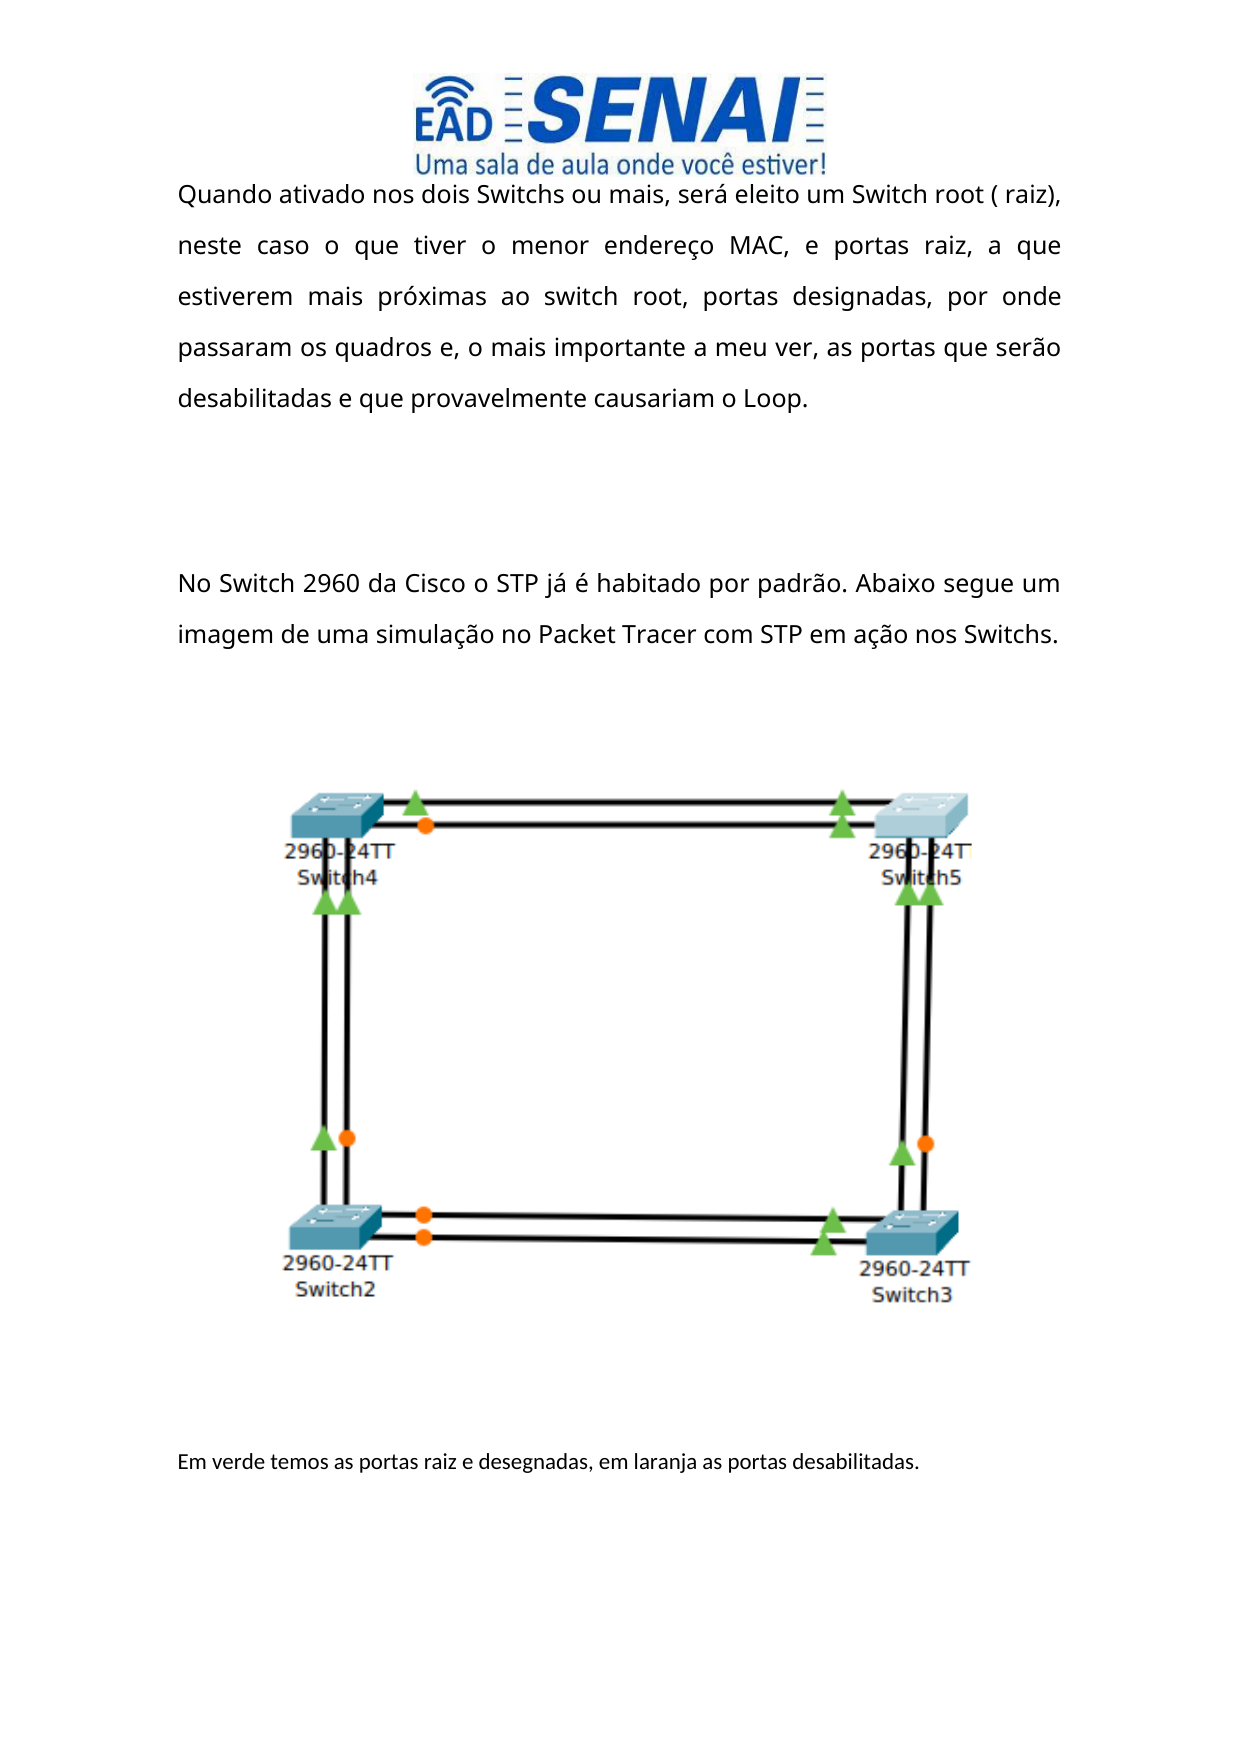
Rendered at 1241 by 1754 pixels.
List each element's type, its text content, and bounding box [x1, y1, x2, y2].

text Em verde temos as portas raiz e desegnadas, em laranja as portas desabilitadas. [177, 1447, 1063, 1475]
picture [268, 743, 972, 1310]
text Quando ativado nos dois Switchs ou mais, será eleito um Switch root ( raiz), neste caso o que tiver o menor endereço MAC, e portas raiz, a que estiverem mais próximas ao switch root, portas designadas, por onde passaram os quadros e, o mais importante a meu ver, as portas que serão desabilitadas e que provavelmente causariam o Loop. [177, 177, 1063, 415]
picture [413, 73, 828, 177]
text No Switch 2960 da Cisco o STP já é habitado por padrão. Abaixo segue um imagem de uma simulação no Packet Tracer com STP em ação nos Switchs. [177, 566, 1063, 651]
